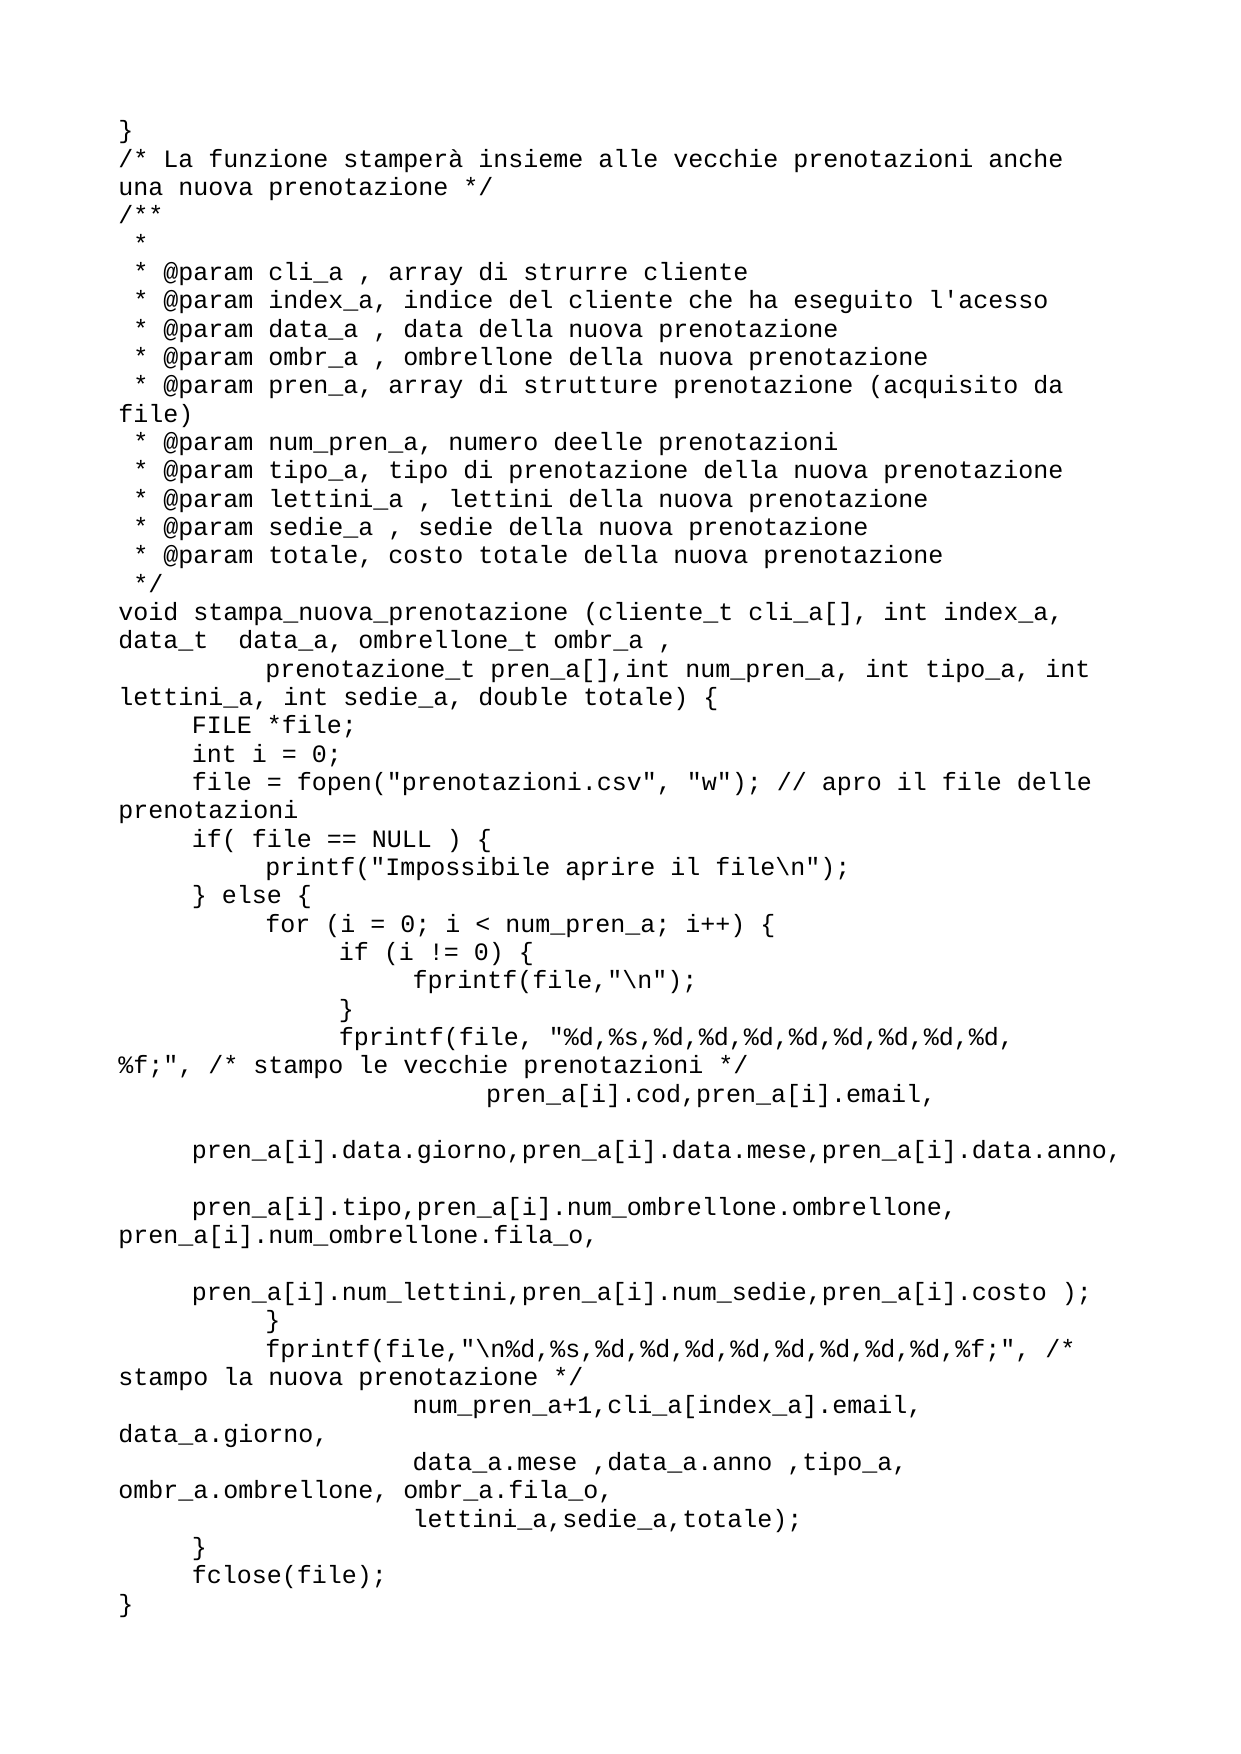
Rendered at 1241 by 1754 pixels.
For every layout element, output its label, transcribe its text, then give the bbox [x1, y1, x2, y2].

text } /* La funzione stamperà insieme alle vecchie prenotazioni anche una nuova prenotazione */ /** * * @param cli_a , array di strurre cliente * @param index_a, indice del cliente che ha eseguito l'acesso * @param data_a , data della nuova prenotazione * @param ombr_a , ombrellone della nuova prenotazione * @param pren_a, array di strutture prenotazione (acquisito da file) * @param num_pren_a, numero deelle prenotazioni * @param tipo_a, tipo di prenotazione della nuova prenotazione * @param lettini_a , lettini della nuova prenotazione * @param sedie_a , sedie della nuova prenotazione * @param totale, costo totale della nuova prenotazione */ void stampa_nuova_prenotazione (cliente_t cli_a[], int index_a, data_t data_a, ombrellone_t ombr_a , prenotazione_t pren_a[],int num_pren_a, int tipo_a, int lettini_a, int sedie_a, double totale) { FILE *file; int i = 0; file = fopen("prenotazioni.csv", "w"); // apro il file delle prenotazioni if( file == NULL ) { printf("Impossibile aprire il file\n"); } else { for (i = 0; i < num_pren_a; i++) { if (i != 0) { fprintf(file,"\n"); } fprintf(file, "%d,%s,%d,%d,%d,%d,%d,%d,%d,%d,%f;", /* stampo le vecchie prenotazioni */ pren_a[i].cod,pren_a[i].email, pren_a[i].data.giorno,pren_a[i].data.mese,pren_a[i].data.anno, pren_a[i].tipo,pren_a[i].num_ombrellone.ombrellone, pren_a[i].num_ombrellone.fila_o, pren_a[i].num_lettini,pren_a[i].num_sedie,pren_a[i].costo ); } fprintf(file,"\n%d,%s,%d,%d,%d,%d,%d,%d,%d,%d,%f;", /* stampo la nuova prenotazione */ num_pren_a+1,cli_a[index_a].email, data_a.giorno, data_a.mese ,data_a.anno ,tipo_a, ombr_a.ombrellone, ombr_a.fila_o, lettini_a,sedie_a,totale); } fclose(file); } [118, 118, 1122, 1620]
